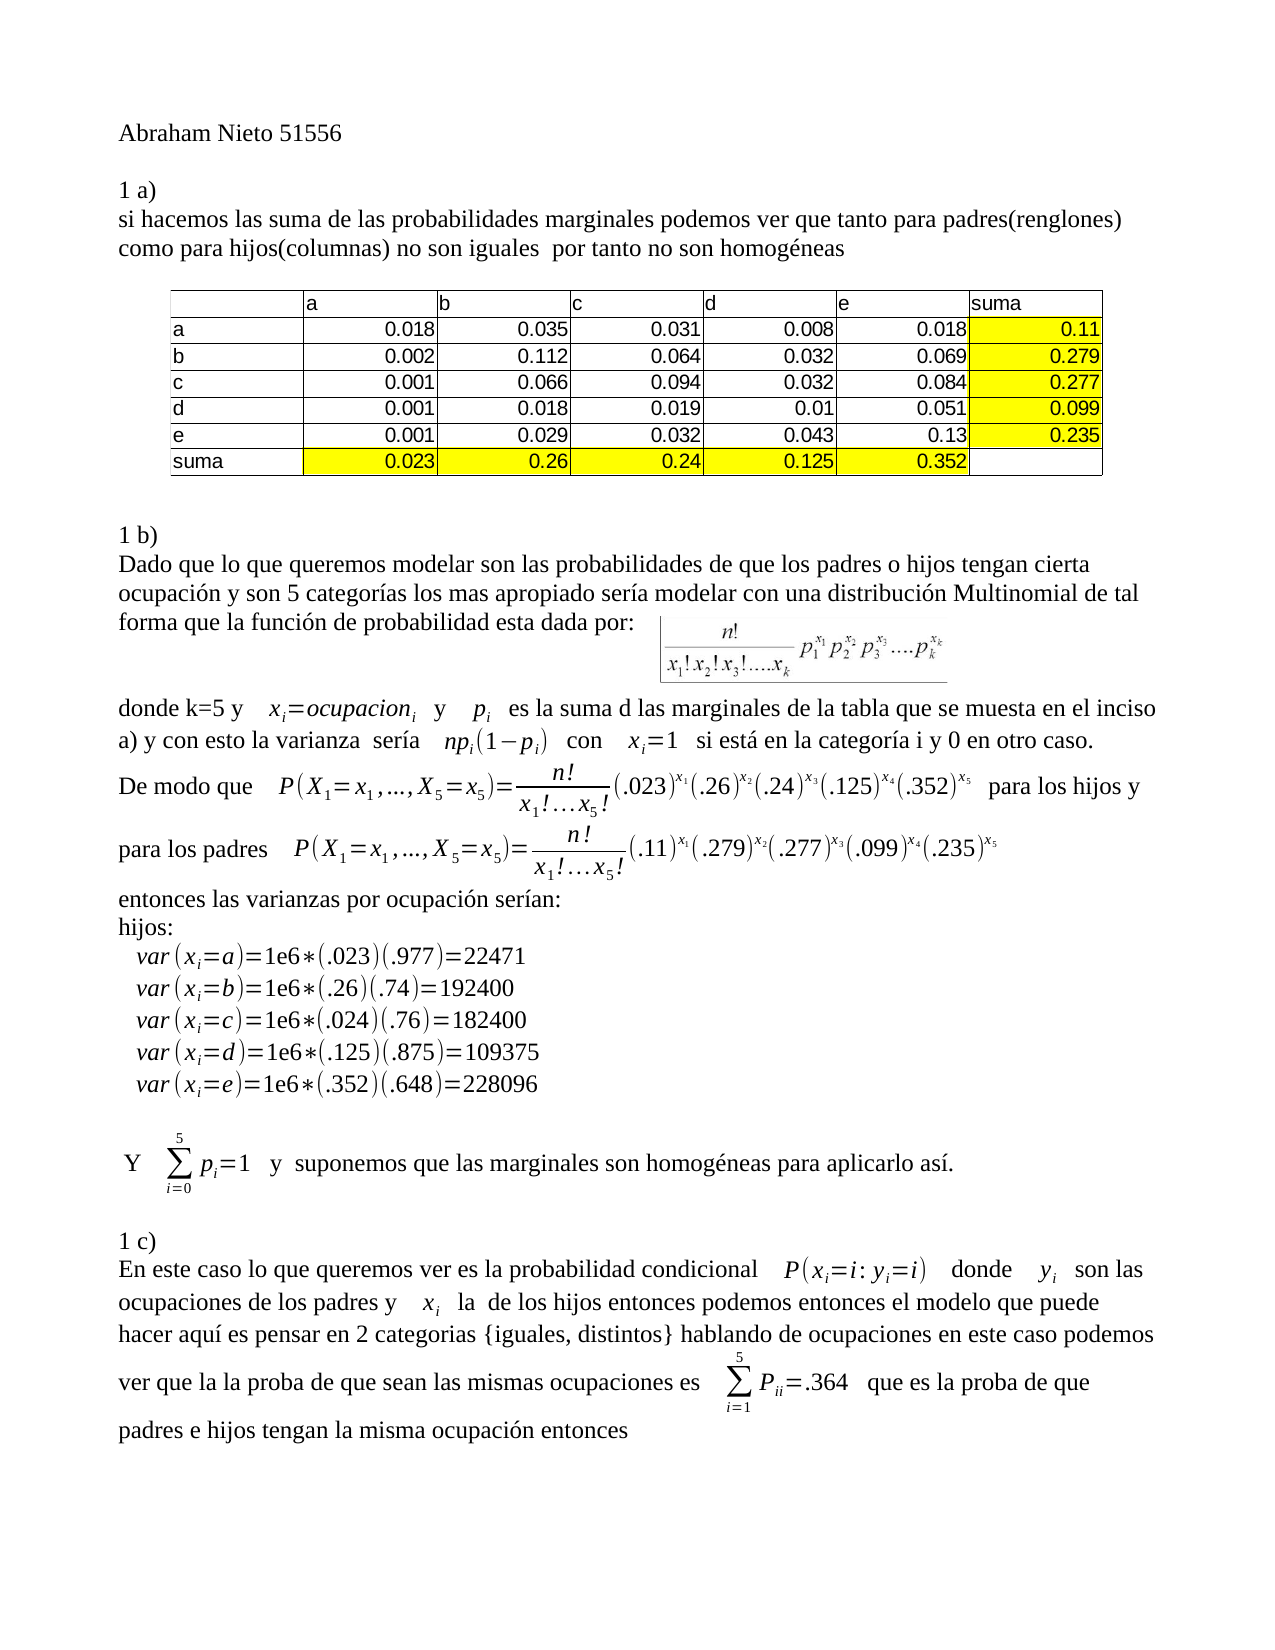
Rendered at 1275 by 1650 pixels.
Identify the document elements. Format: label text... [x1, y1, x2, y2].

text hijos: [118, 912, 1157, 941]
text Abraham Nieto 51556 [118, 118, 1157, 147]
text 1 a) [118, 176, 1157, 204]
text 1 c) [118, 1226, 1157, 1254]
text De modo que para los hijos y para los padres [118, 758, 1157, 884]
picture [660, 616, 948, 683]
text En este caso lo que queremos ver es la probabilidad condicional donde son las ocupaciones de los padres y la de los hijos entonces podemos entonces el modelo que puede hacer aquí es pensar en 2 categorias {iguales, distintos} hablando de ocupaciones en este caso podemos ver que la la proba de que sean las mismas ocupaciones es que es la proba de que padres e hijos tengan la misma ocupación entonces con [118, 1254, 1157, 1444]
text Dado que lo que queremos modelar son las probabilidades de que los padres o hijos tengan cierta ocupación y son 5 categorías los mas apropiado sería modelar con una distribución Multinomial de tal forma que la función de probabilidad esta dada por: [118, 549, 1157, 636]
text donde k=5 y y es la suma d las marginales de la tabla que se muesta en el inciso a) y con esto la varianza sería con si está en la categoría i y 0 en otro caso. [118, 693, 1157, 758]
text si hacemos las suma de las probabilidades marginales podemos ver que tanto para padres(renglones) como para hijos(columnas) no son iguales por tanto no son homogéneas [118, 204, 1157, 262]
text entonces las varianzas por ocupación serían: [118, 884, 1157, 912]
text 1 b) [118, 521, 1157, 549]
text Y y suponemos que las marginales son homogéneas para aplicarlo así. [118, 1130, 1157, 1197]
